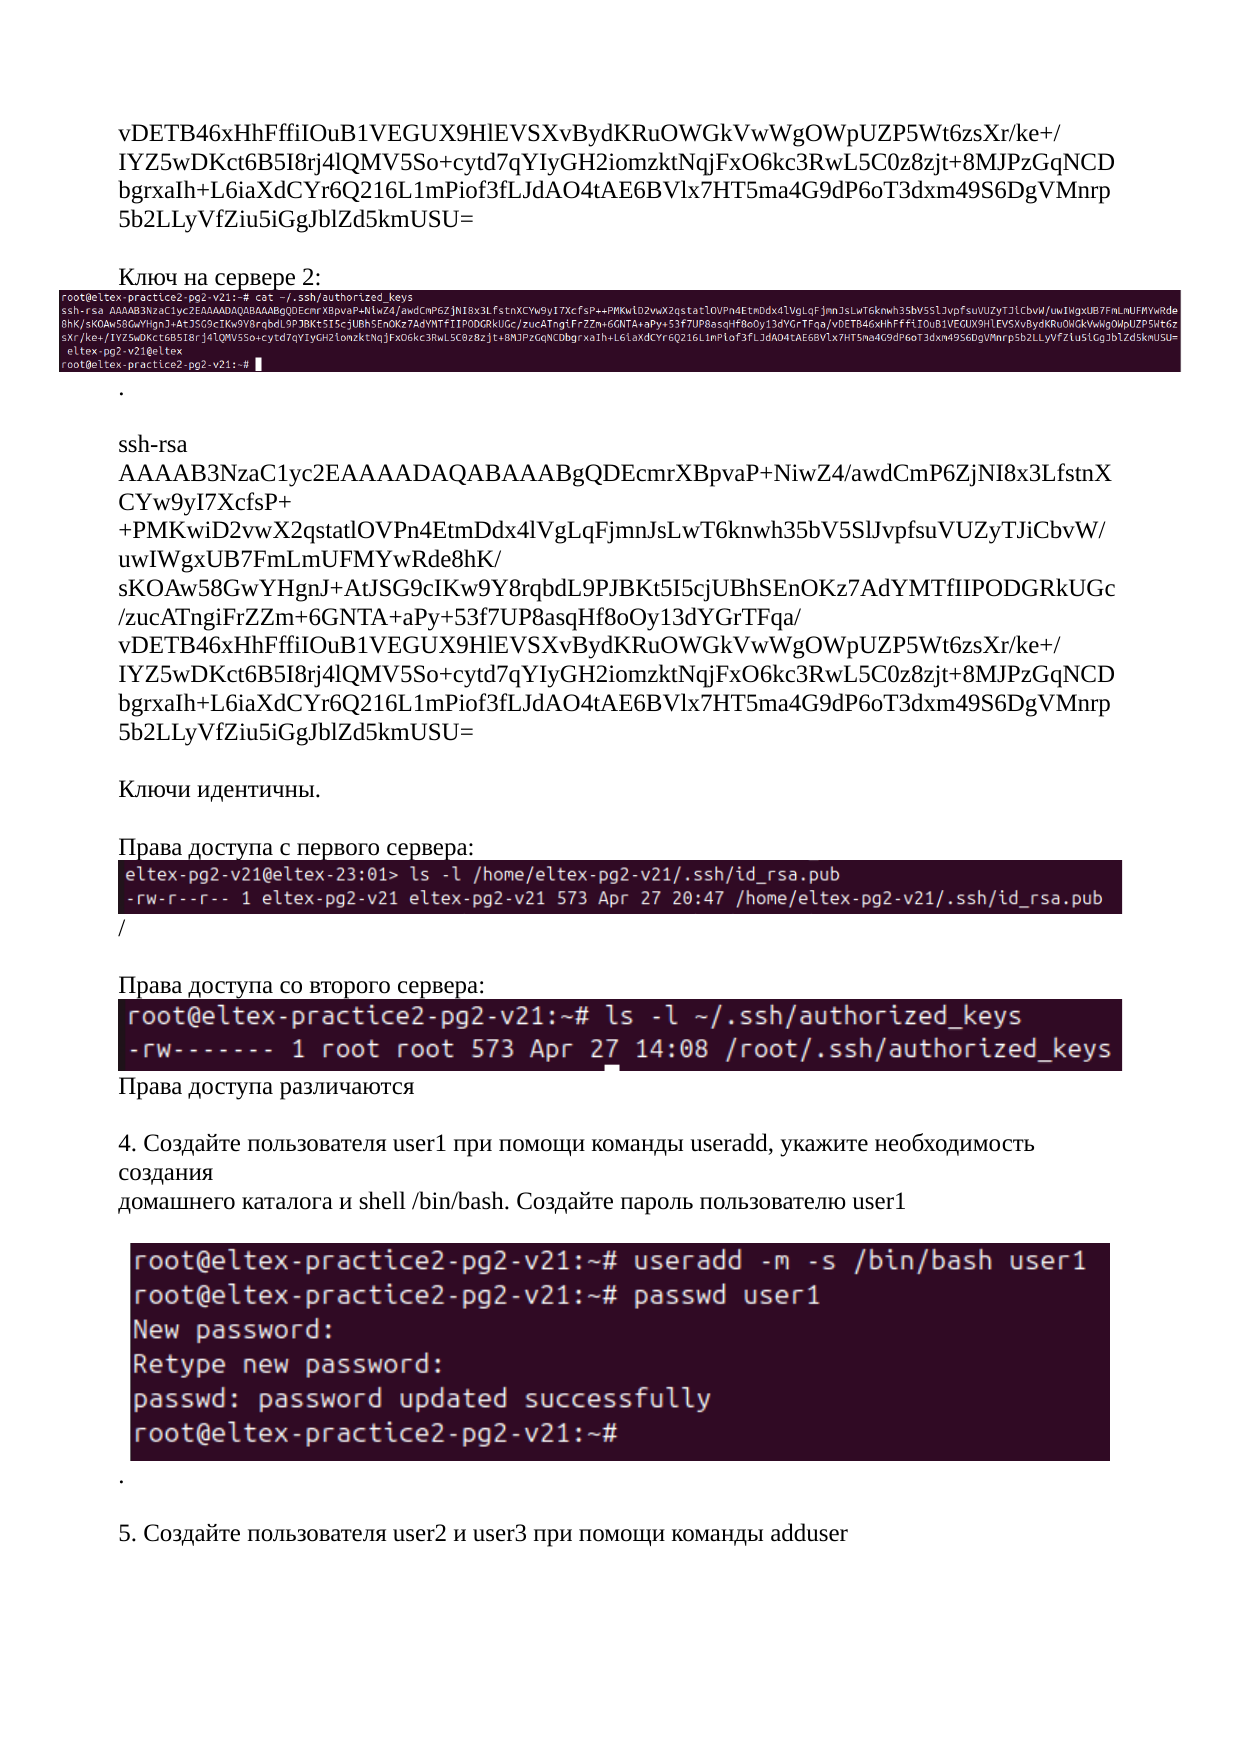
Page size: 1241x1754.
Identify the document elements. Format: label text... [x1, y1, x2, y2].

text ssh-rsa AAAAB3NzaC1yc2EAAAADAQABAAABgQDEcmrXBpvaP+NiwZ4/awdCmP6ZjNI8x3LfstnXCYw9yI7XcfsP++PMKwiD2vwX2qstatlOVPn4EtmDdx4lVgLqFjmnJsLwT6knwh35bV5SlJvpfsuVUZyTJiCbvW/uwIWgxUB7FmLmUFMYwRde8hK/sKOAw58GwYHgnJ+AtJSG9cIKw9Y8rqbdL9PJBKt5I5cjUBhSEnOKz7AdYMTfIIPODGRkUGc/zucATngiFrZZm+6GNTA+aPy+53f7UP8asqHf8oOy13dYGrTFqa/vDETB46xHhFffiIOuB1VEGUX9HlEVSXvBydKRuOWGkVwWgOWpUZP5Wt6zsXr/ke+/IYZ5wDKct6B5I8rj4lQMV5So+cytd7qYIyGH2iomzktNqjFxO6kc3RwL5C0z8zjt+8MJPzGqNCDbgrxaIh+L6iaXdCYr6Q216L1mPiof3fLJdAO4tAE6BVlx7HT5ma4G9dP6oT3dxm49S6DgVMnrp5b2LLyVfZiu5iGgJblZd5kmUSU= [118, 429, 1122, 746]
text / [118, 914, 1122, 942]
text . [118, 1243, 1122, 1489]
text Ключи идентичны. [118, 774, 1122, 803]
picture [130, 1243, 1110, 1461]
text Права доступа со второго сервера: [118, 971, 1122, 999]
text Права доступа различаются [118, 1071, 1122, 1100]
text Ключ на сервере 2: [118, 262, 1122, 290]
text vDETB46xHhFffiIOuB1VEGUX9HlEVSXvBydKRuOWGkVwWgOWpUZP5Wt6zsXr/ke+/IYZ5wDKct6B5I8rj4lQMV5So+cytd7qYIyGH2iomzktNqjFxO6kc3RwL5C0z8zjt+8MJPzGqNCDbgrxaIh+L6iaXdCYr6Q216L1mPiof3fLJdAO4tAE6BVlx7HT5ma4G9dP6oT3dxm49S6DgVMnrp5b2LLyVfZiu5iGgJblZd5kmUSU= [118, 118, 1122, 233]
text Права доступа с первого сервера: [118, 832, 1122, 860]
picture [118, 860, 1123, 914]
picture [118, 999, 1123, 1071]
picture [59, 290, 1182, 372]
text домашнего каталога и shell /bin/bash. Создайте пароль пользователю user1 [118, 1186, 1122, 1215]
text 5. Создайте пользователя user2 и user3 при помощи команды adduser [118, 1518, 1122, 1547]
text 4. Создайте пользователя user1 при помощи команды useradd, укажите необходимость создания [118, 1128, 1122, 1186]
text . [118, 372, 1122, 401]
